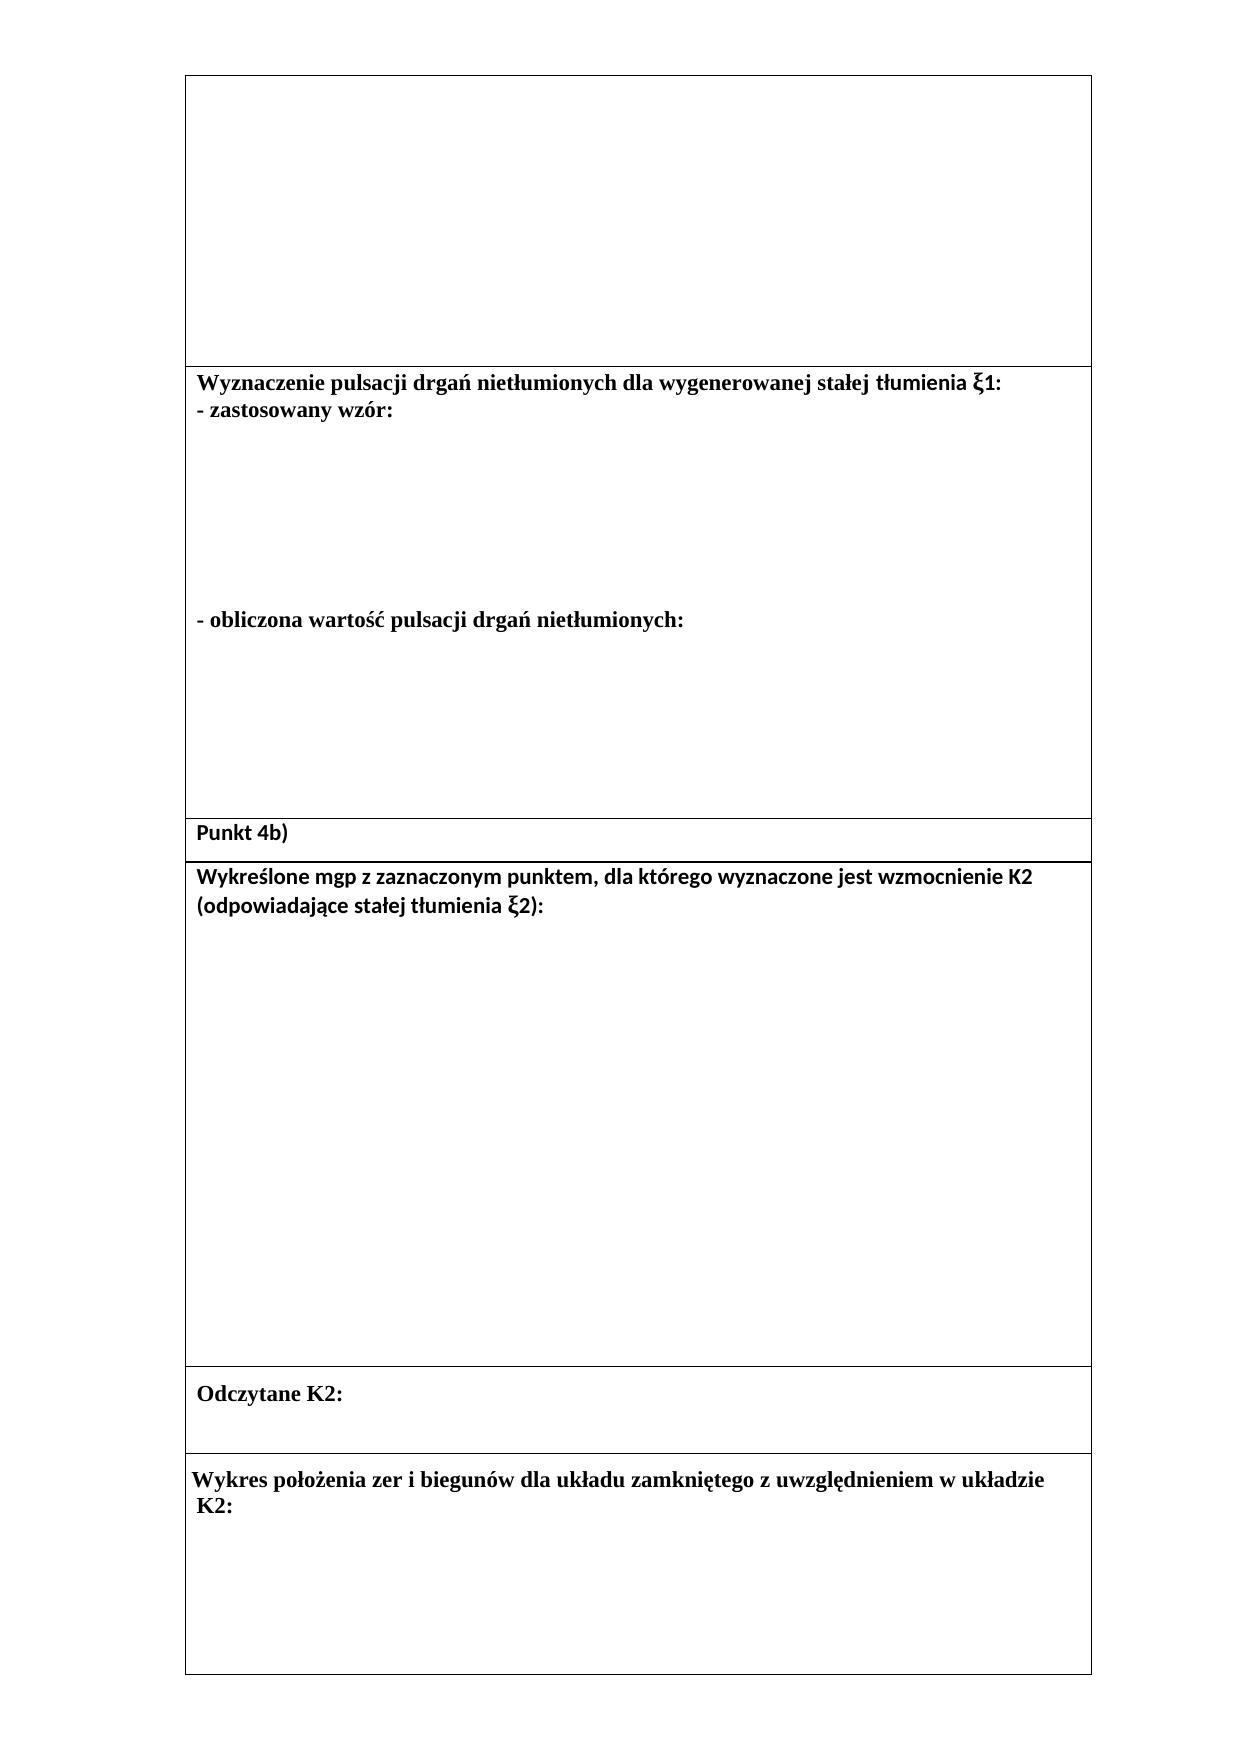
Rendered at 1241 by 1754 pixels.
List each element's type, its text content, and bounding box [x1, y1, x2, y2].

table_cell Punkt 4b) [186, 819, 1091, 861]
table_cell [186, 76, 1091, 366]
table_cell Odczytane K2: [186, 1367, 1091, 1452]
table_cell Wykres położenia zer i biegunów dla układu zamkniętego z uwzględnieniem w układzie K2: [186, 1454, 1091, 1674]
table_cell Wyznaczenie pulsacji drgań nietłumionych dla wygenerowanej stałej tłumienia ξ1: - zastosowany wzór: - obliczona wartość pulsacji drgań nietłumionych: [186, 367, 1091, 817]
table_cell Wykreślone mgp z zaznaczonym punktem, dla którego wyznaczone jest wzmocnienie K2 (odpowiadające stałej tłumienia ξ2): [186, 863, 1091, 1366]
